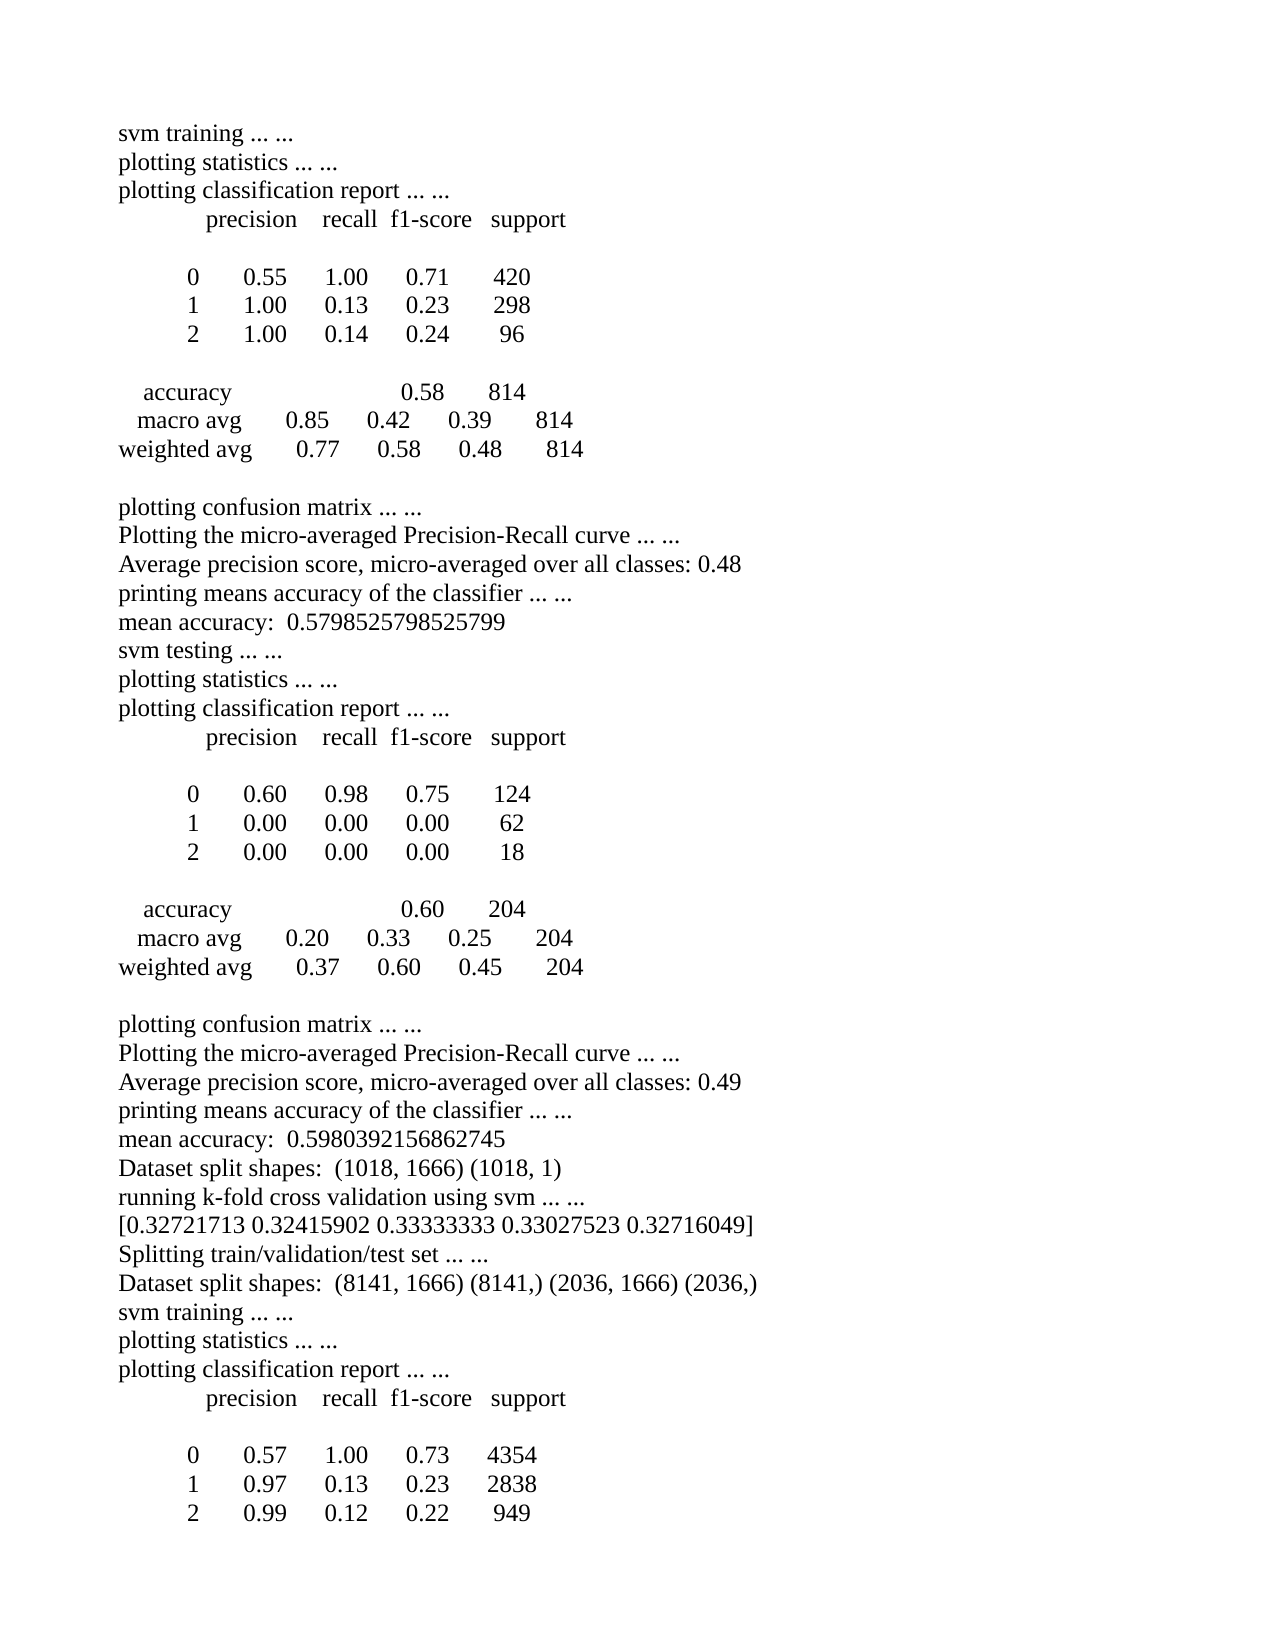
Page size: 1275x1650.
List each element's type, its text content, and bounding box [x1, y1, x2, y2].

text 1 0.97 0.13 0.23 2838 [118, 1469, 1157, 1498]
text Splitting train/validation/test set ... ... [118, 1239, 1157, 1268]
text printing means accuracy of the classifier ... ... [118, 578, 1157, 607]
text 2 0.00 0.00 0.00 18 [118, 837, 1157, 866]
text svm training ... ... [118, 1297, 1157, 1326]
text 1 0.00 0.00 0.00 62 [118, 808, 1157, 837]
text plotting statistics ... ... [118, 1326, 1157, 1354]
text precision recall f1-score support [118, 204, 1157, 233]
text macro avg 0.20 0.33 0.25 204 [118, 923, 1157, 952]
text svm training ... ... [118, 118, 1157, 147]
text plotting statistics ... ... [118, 147, 1157, 176]
text plotting confusion matrix ... ... [118, 1009, 1157, 1038]
text Average precision score, micro-averaged over all classes: 0.49 [118, 1067, 1157, 1096]
text Plotting the micro-averaged Precision-Recall curve ... ... [118, 521, 1157, 549]
text plotting classification report ... ... [118, 176, 1157, 204]
text 0 0.60 0.98 0.75 124 [118, 779, 1157, 808]
text Plotting the micro-averaged Precision-Recall curve ... ... [118, 1038, 1157, 1067]
text running k-fold cross validation using svm ... ... [118, 1182, 1157, 1211]
text precision recall f1-score support [118, 1383, 1157, 1412]
text svm testing ... ... [118, 636, 1157, 664]
text Dataset split shapes: (8141, 1666) (8141,) (2036, 1666) (2036,) [118, 1268, 1157, 1297]
text 2 1.00 0.14 0.24 96 [118, 319, 1157, 348]
text weighted avg 0.77 0.58 0.48 814 [118, 434, 1157, 463]
text macro avg 0.85 0.42 0.39 814 [118, 406, 1157, 434]
text mean accuracy: 0.5980392156862745 [118, 1124, 1157, 1153]
text Average precision score, micro-averaged over all classes: 0.48 [118, 549, 1157, 578]
text 1 1.00 0.13 0.23 298 [118, 291, 1157, 319]
text printing means accuracy of the classifier ... ... [118, 1096, 1157, 1124]
text plotting classification report ... ... [118, 693, 1157, 722]
text plotting statistics ... ... [118, 664, 1157, 693]
text 2 0.99 0.12 0.22 949 [118, 1498, 1157, 1527]
text Dataset split shapes: (1018, 1666) (1018, 1) [118, 1153, 1157, 1182]
text mean accuracy: 0.5798525798525799 [118, 607, 1157, 636]
text 0 0.55 1.00 0.71 420 [118, 262, 1157, 291]
text 0 0.57 1.00 0.73 4354 [118, 1441, 1157, 1469]
text plotting classification report ... ... [118, 1354, 1157, 1383]
text [0.32721713 0.32415902 0.33333333 0.33027523 0.32716049] [118, 1211, 1157, 1239]
text plotting confusion matrix ... ... [118, 492, 1157, 521]
text accuracy 0.58 814 [118, 377, 1157, 406]
text weighted avg 0.37 0.60 0.45 204 [118, 952, 1157, 981]
text precision recall f1-score support [118, 722, 1157, 751]
text accuracy 0.60 204 [118, 894, 1157, 923]
